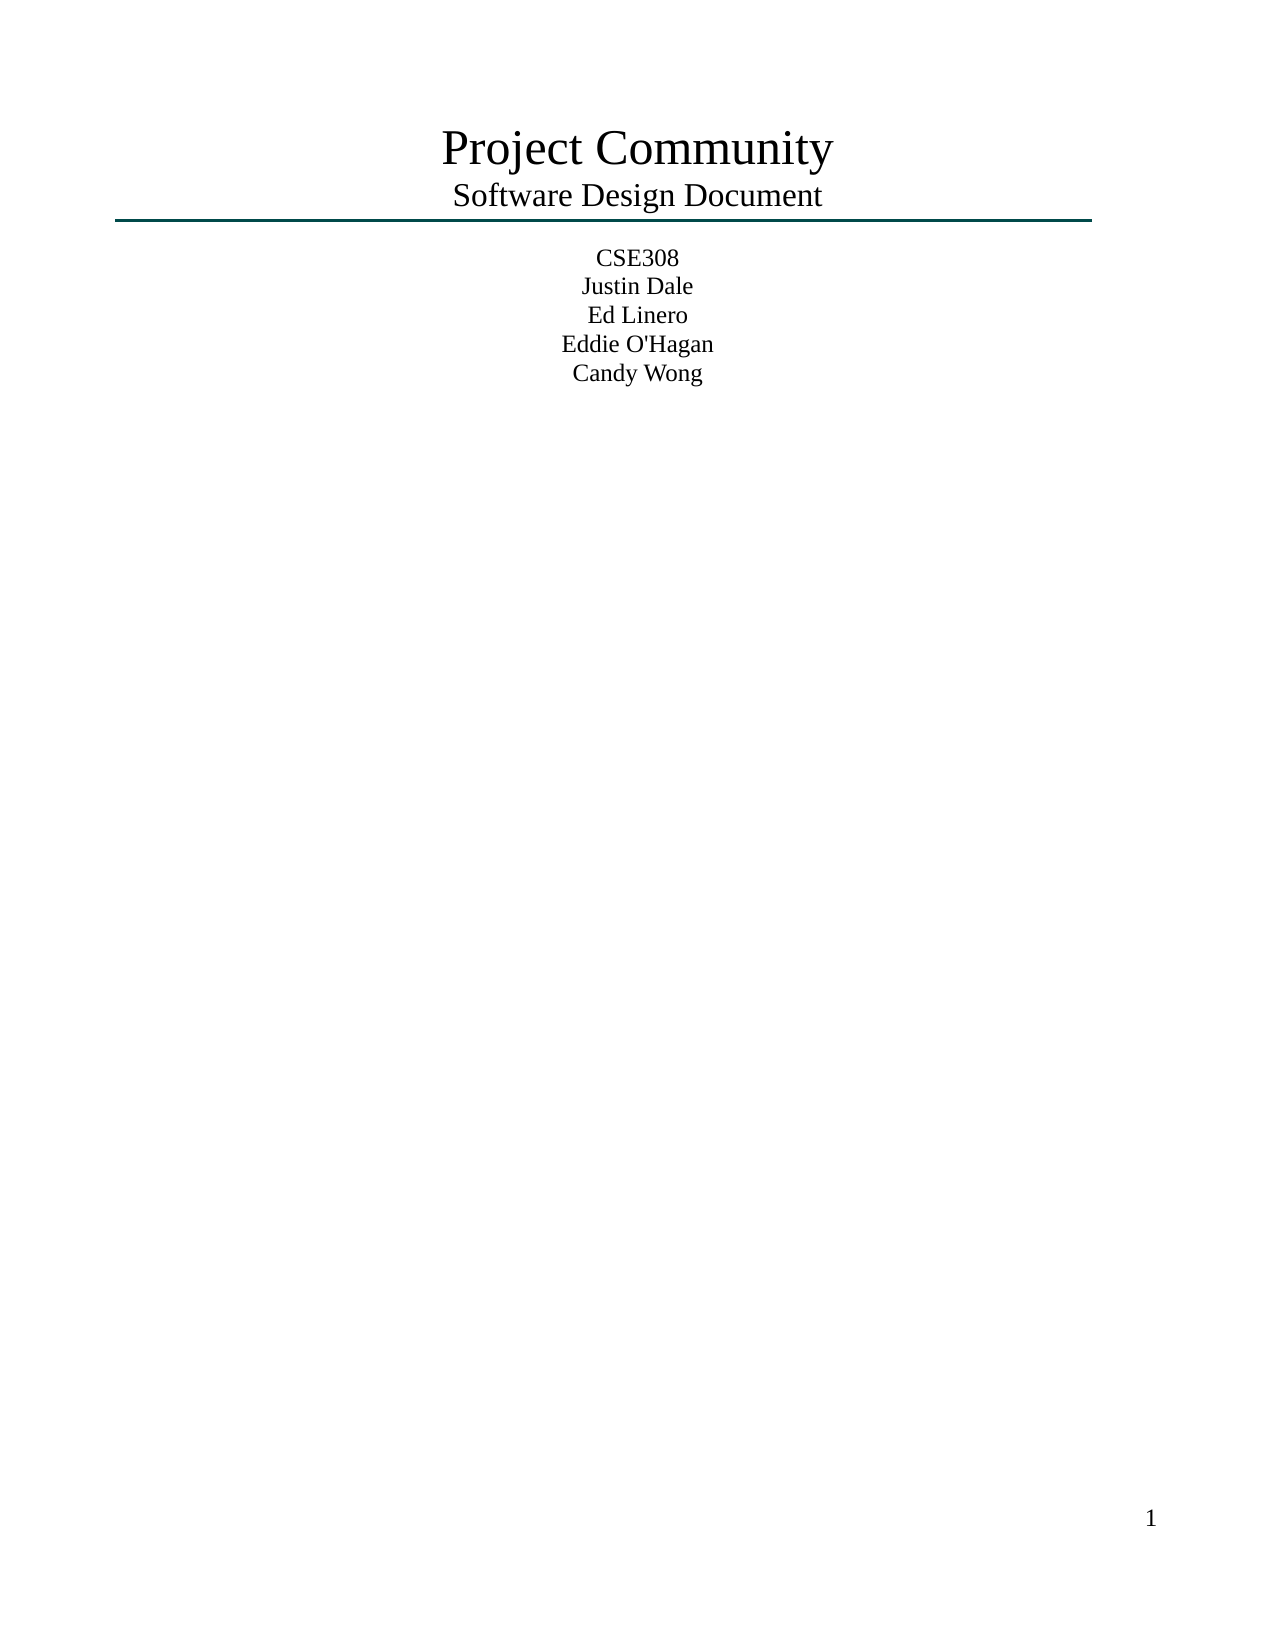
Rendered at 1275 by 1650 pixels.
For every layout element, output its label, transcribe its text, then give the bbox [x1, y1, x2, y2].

text Ed Linero [118, 300, 1157, 329]
text Project Community [118, 118, 1157, 176]
text Justin Dale [118, 271, 1157, 300]
text CSE308 [118, 243, 1157, 271]
text Eddie O'Hagan [118, 329, 1157, 358]
text Candy Wong [118, 358, 1157, 386]
text Software Design Document [118, 176, 1157, 214]
